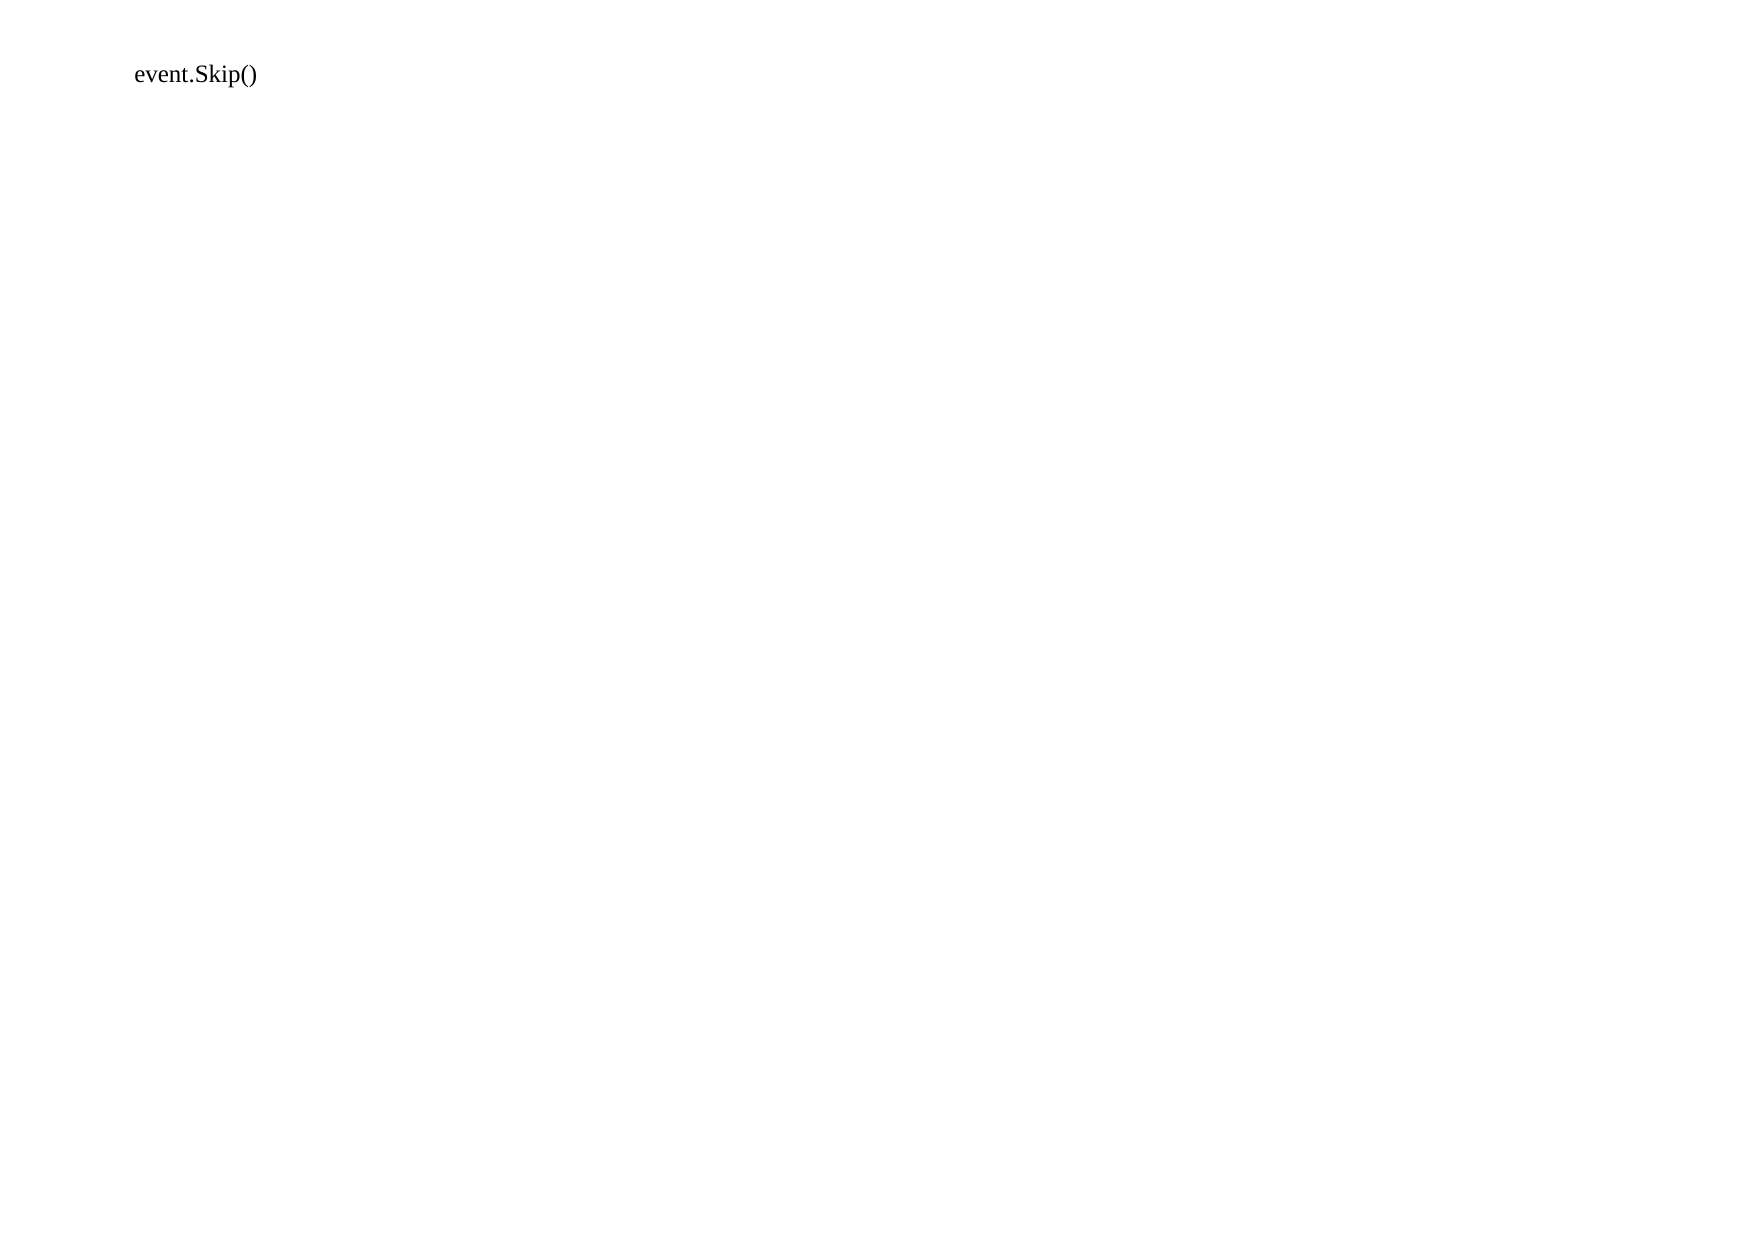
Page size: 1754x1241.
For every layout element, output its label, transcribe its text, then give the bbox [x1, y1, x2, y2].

text event.Skip() [59, 59, 1695, 88]
